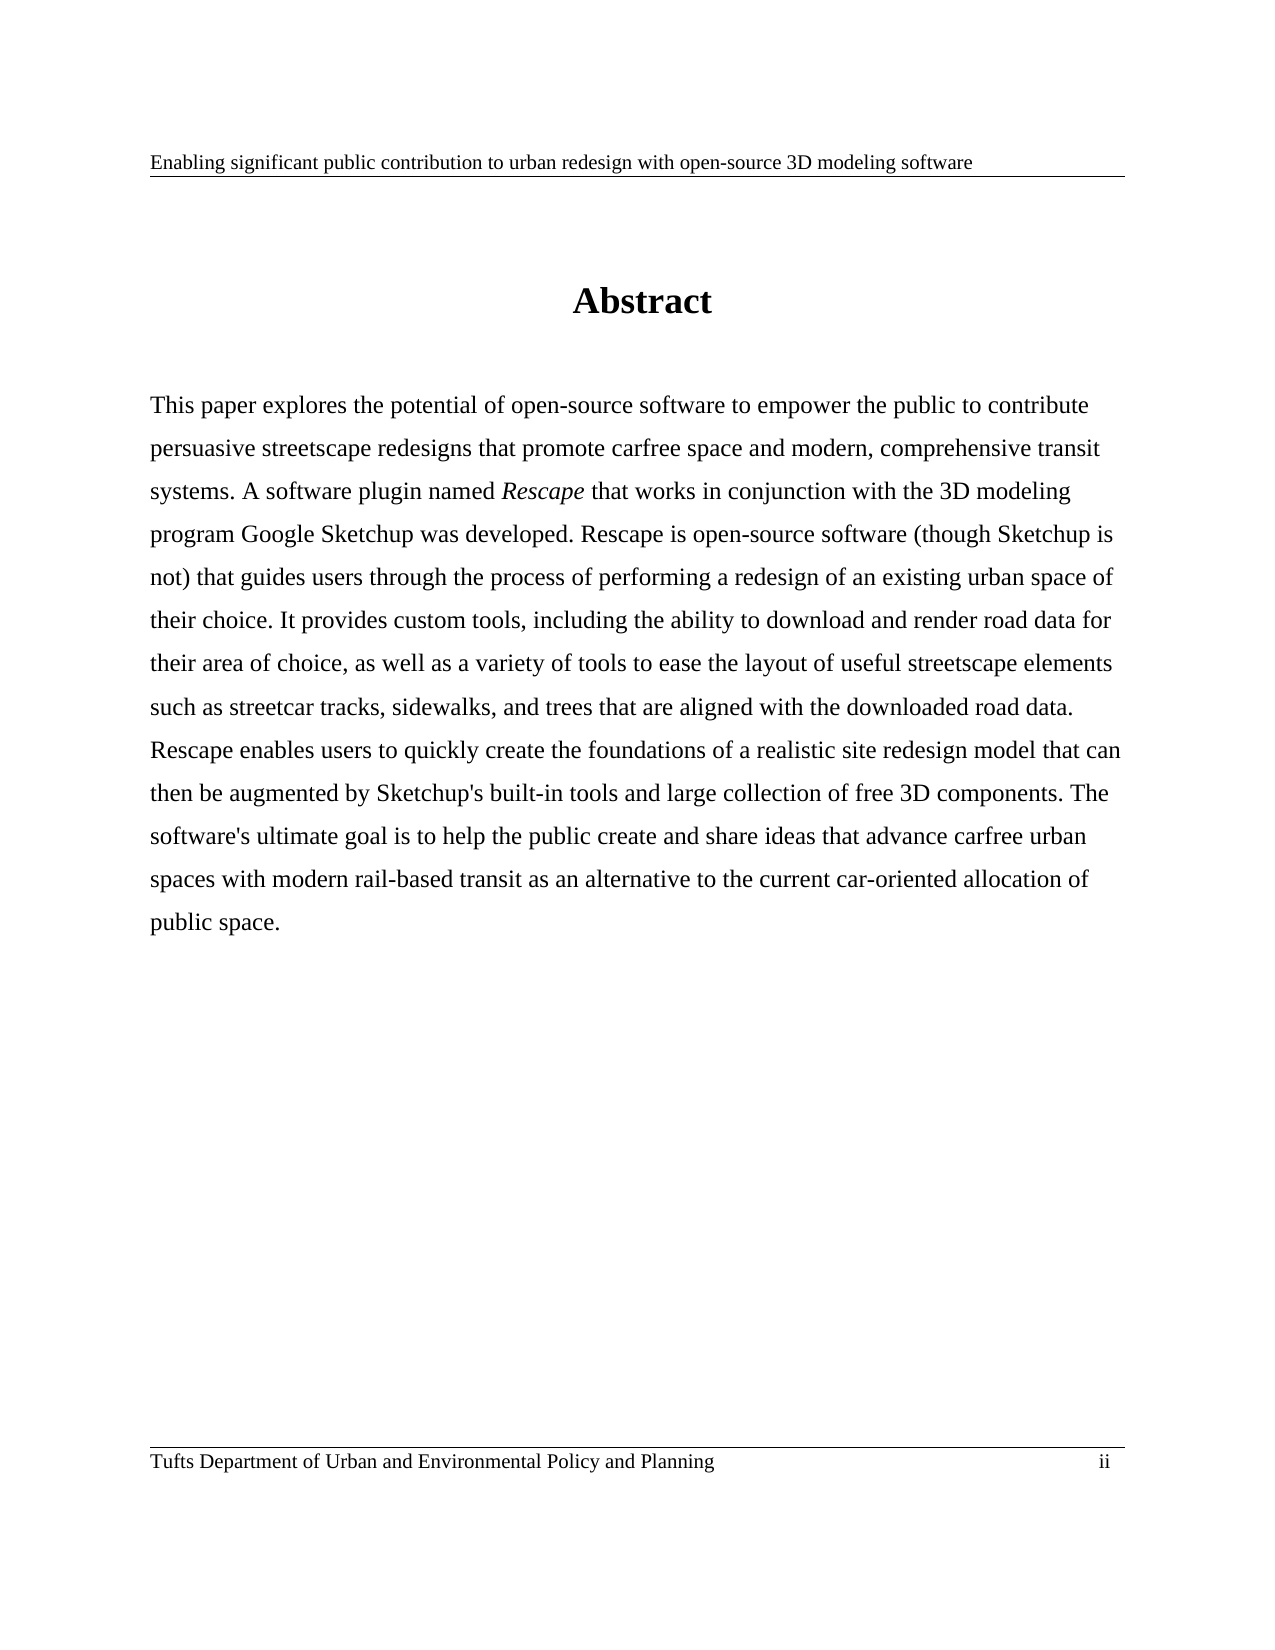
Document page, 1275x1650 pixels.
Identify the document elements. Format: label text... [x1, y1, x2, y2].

text Abstract [150, 278, 1125, 322]
text This paper explores the potential of open-source software to empower the public to contribute persuasive streetscape redesigns that promote carfree space and modern, comprehensive transit systems. A software plugin named Rescape that works in conjunction with the 3D modeling program Google Sketchup was developed. Rescape is open-source software (though Sketchup is not) that guides users through the process of performing a redesign of an existing urban space of their choice. It provides custom tools, including the ability to download and render road data for their area of choice, as well as a variety of tools to ease the layout of useful streetscape elements such as streetcar tracks, sidewalks, and trees that are aligned with the downloaded road data. Rescape enables users to quickly create the foundations of a realistic site redesign model that can then be augmented by Sketchup's built-in tools and large collection of free 3D components. The software's ultimate goal is to help the public create and share ideas that advance carfree urban spaces with modern rail-based transit as an alternative to the current car-oriented allocation of public space. [150, 390, 1125, 936]
